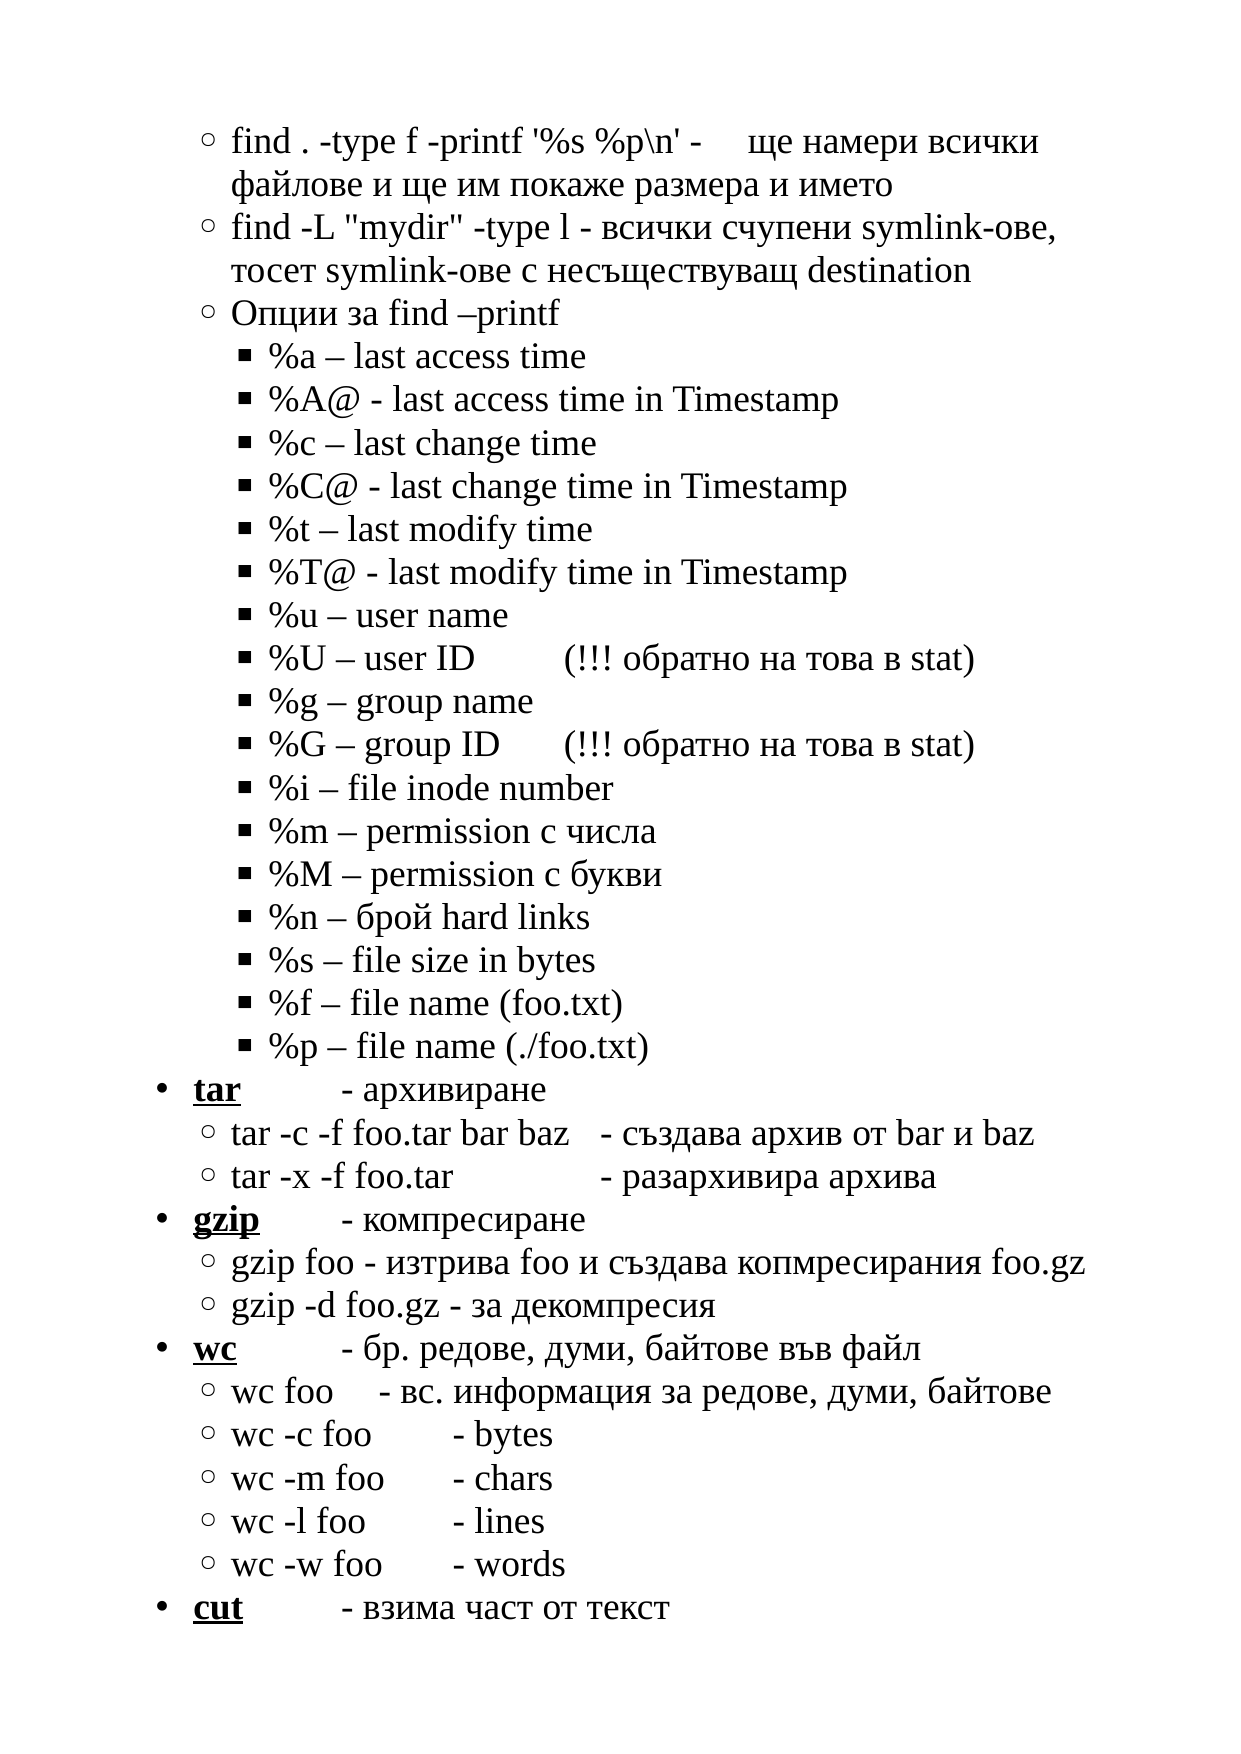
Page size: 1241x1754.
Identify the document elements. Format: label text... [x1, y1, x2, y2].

list wc -c foo - bytes [193, 1412, 1122, 1455]
list %i – file inode number [231, 765, 1122, 808]
list %t – last modify time [231, 506, 1122, 549]
list %A@ - last access time in Timestamp [231, 377, 1122, 420]
list %g – group name [231, 679, 1122, 722]
list Опции за find –printf [193, 291, 1122, 334]
list %C@ - last change time in Timestamp [231, 463, 1122, 506]
list %m – permission с числа [231, 808, 1122, 851]
list %a – last access time [231, 334, 1122, 377]
list cut - взима част от текст [156, 1584, 1122, 1627]
list tar - архивиране [156, 1067, 1122, 1110]
list %c – last change time [231, 420, 1122, 463]
list %u – user name [231, 592, 1122, 636]
list tar -x -f foo.tar - разархивира архива [193, 1153, 1122, 1196]
list %n – брой hard links [231, 894, 1122, 937]
list find -L "mydir" -type l - всички счупени symlink-ове, тосет symlink-ове с несъществуващ destination [193, 204, 1122, 291]
list wc foo - вс. информация за редове, думи, байтове [193, 1369, 1122, 1412]
list %s – file size in bytes [231, 937, 1122, 981]
list %U – user ID (!!! обратно на това в stat) [231, 636, 1122, 679]
list %G – group ID (!!! обратно на това в stat) [231, 722, 1122, 765]
list find . -type f -printf '%s %p\n' - ще намери всички файлове и ще им покаже размера и името [193, 118, 1122, 204]
list wc -m foo - chars [193, 1455, 1122, 1498]
list wc - бр. редове, думи, байтове във файл [156, 1326, 1122, 1369]
list gzip - компресиране [156, 1196, 1122, 1239]
list wc -l foo - lines [193, 1498, 1122, 1541]
list wc -w foo - words [193, 1541, 1122, 1584]
list %p – file name (./foo.txt) [231, 1024, 1122, 1067]
list %T@ - last modify time in Timestamp [231, 549, 1122, 592]
list %f – file name (foo.txt) [231, 981, 1122, 1024]
list %M – permission с букви [231, 851, 1122, 894]
list tar -c -f foo.tar bar baz - създава архив от bar и baz [193, 1110, 1122, 1153]
list gzip -d foo.gz - за декомпресия [193, 1282, 1122, 1326]
list gzip foo - изтрива foo и създава копмресирания foo.gz [193, 1239, 1122, 1282]
